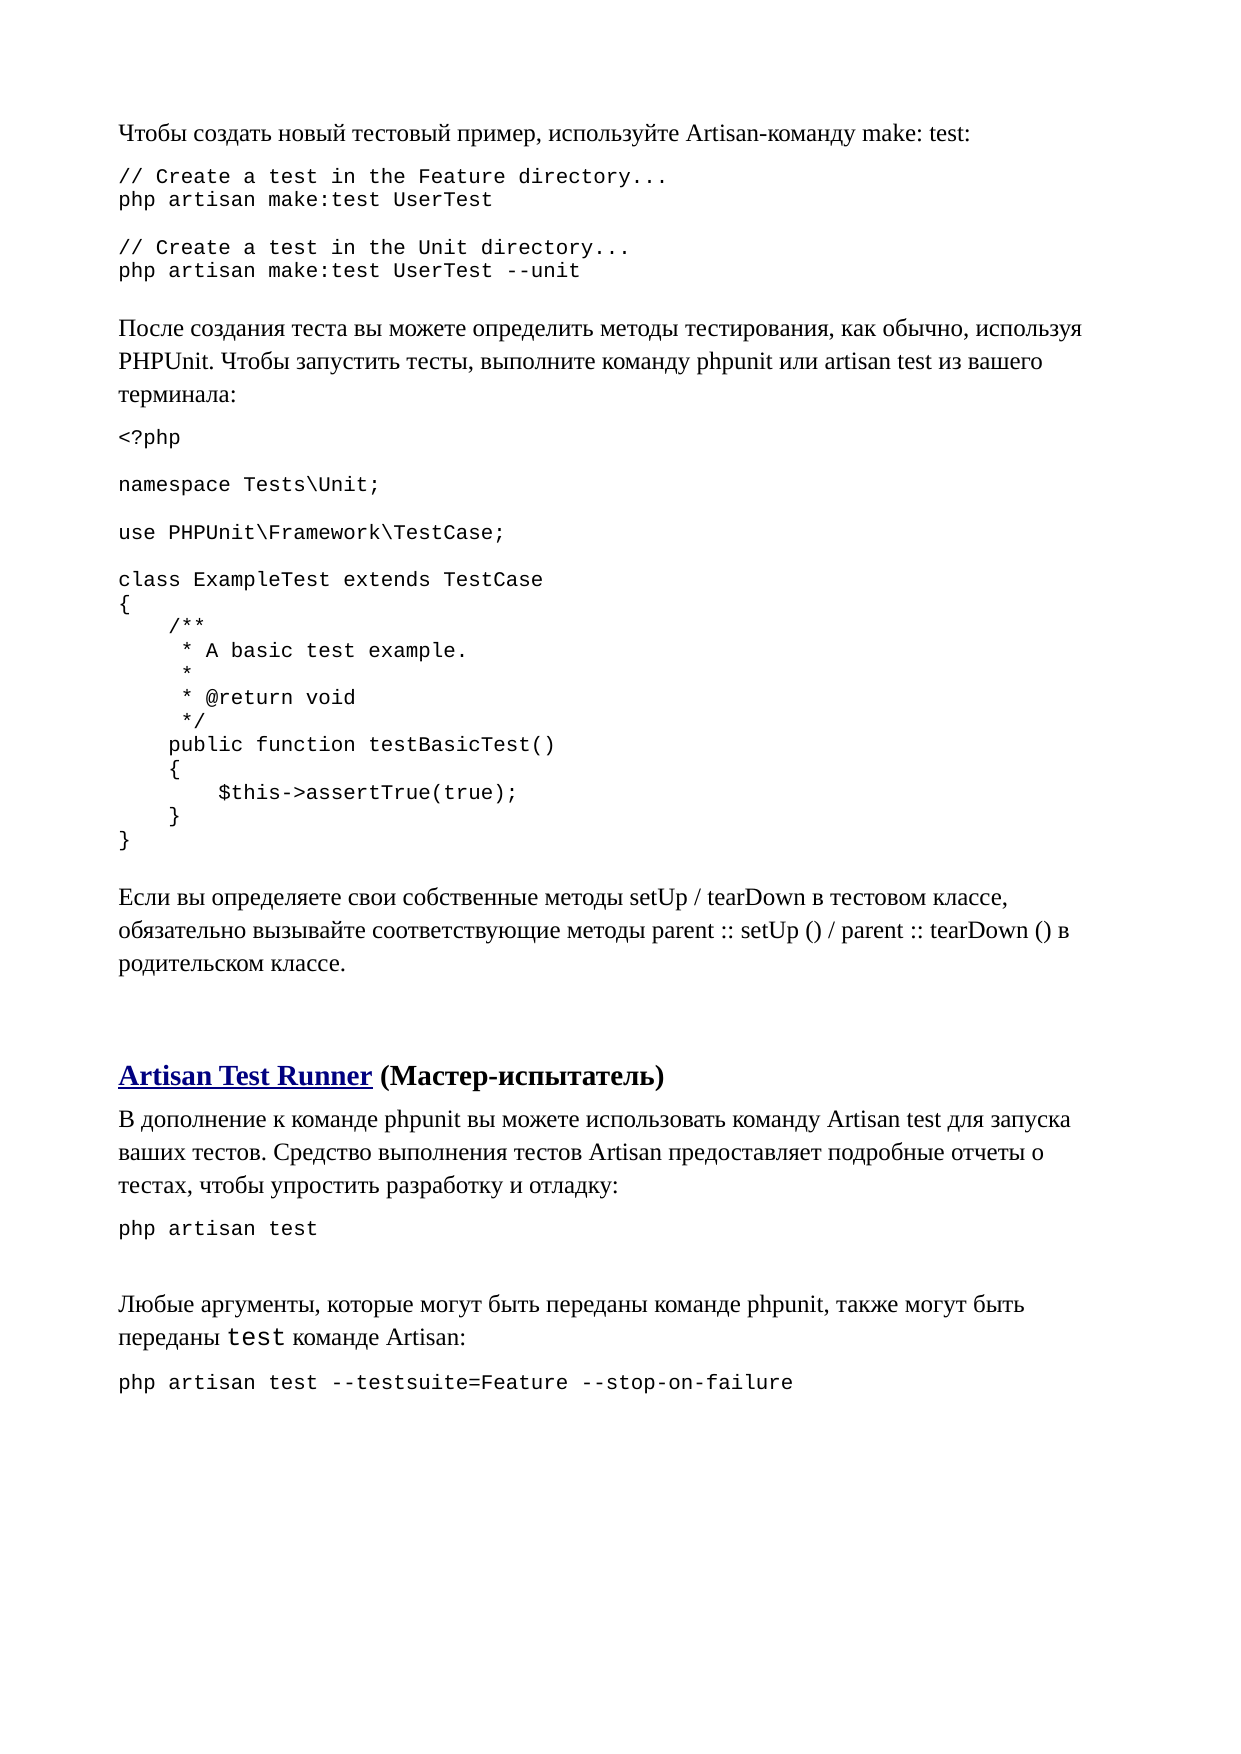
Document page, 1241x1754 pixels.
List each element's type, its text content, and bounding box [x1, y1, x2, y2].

text php artisan make:test UserTest [118, 189, 1122, 213]
text } [118, 805, 1122, 829]
text // Create a test in the Unit directory... [118, 237, 1122, 260]
text * @return void [118, 687, 1122, 711]
text php artisan test [118, 1218, 1122, 1241]
text // Create a test in the Feature directory... [118, 166, 1122, 189]
text /** [118, 616, 1122, 640]
text Чтобы создать новый тестовый пример, используйте Artisan-команду make: test: [118, 118, 1122, 147]
text { [118, 593, 1122, 616]
text * [118, 663, 1122, 687]
text use PHPUnit\Framework\TestCase; [118, 522, 1122, 545]
text Любые аргументы, которые могут быть переданы команде phpunit, также могут быть переданы test команде Artisan: [118, 1289, 1122, 1353]
subtitle Artisan Test Runner (Мастер-испытатель) [118, 1058, 1122, 1092]
text * A basic test example. [118, 640, 1122, 663]
text <?php [118, 427, 1122, 451]
text { [118, 758, 1122, 782]
text php artisan make:test UserTest --unit [118, 260, 1122, 284]
text В дополнение к команде phpunit вы можете использовать команду Artisan test для запуска ваших тестов. Средство выполнения тестов Artisan предоставляет подробные отчеты о тестах, чтобы упростить разработку и отладку: [118, 1104, 1122, 1199]
text Если вы определяете свои собственные методы setUp / tearDown в тестовом классе, обязательно вызывайте соответствующие методы parent :: setUp () / parent :: tearDown () в родительском классе. [118, 882, 1122, 977]
text */ [118, 711, 1122, 734]
text $this->assertTrue(true); [118, 782, 1122, 805]
text После создания теста вы можете определить методы тестирования, как обычно, используя PHPUnit. Чтобы запустить тесты, выполните команду phpunit или artisan test из вашего терминала: [118, 313, 1122, 408]
text namespace Tests\Unit; [118, 474, 1122, 498]
text php artisan test --testsuite=Feature --stop-on-failure [118, 1372, 1122, 1396]
text } [118, 829, 1122, 853]
text public function testBasicTest() [118, 734, 1122, 758]
text class ExampleTest extends TestCase [118, 569, 1122, 593]
